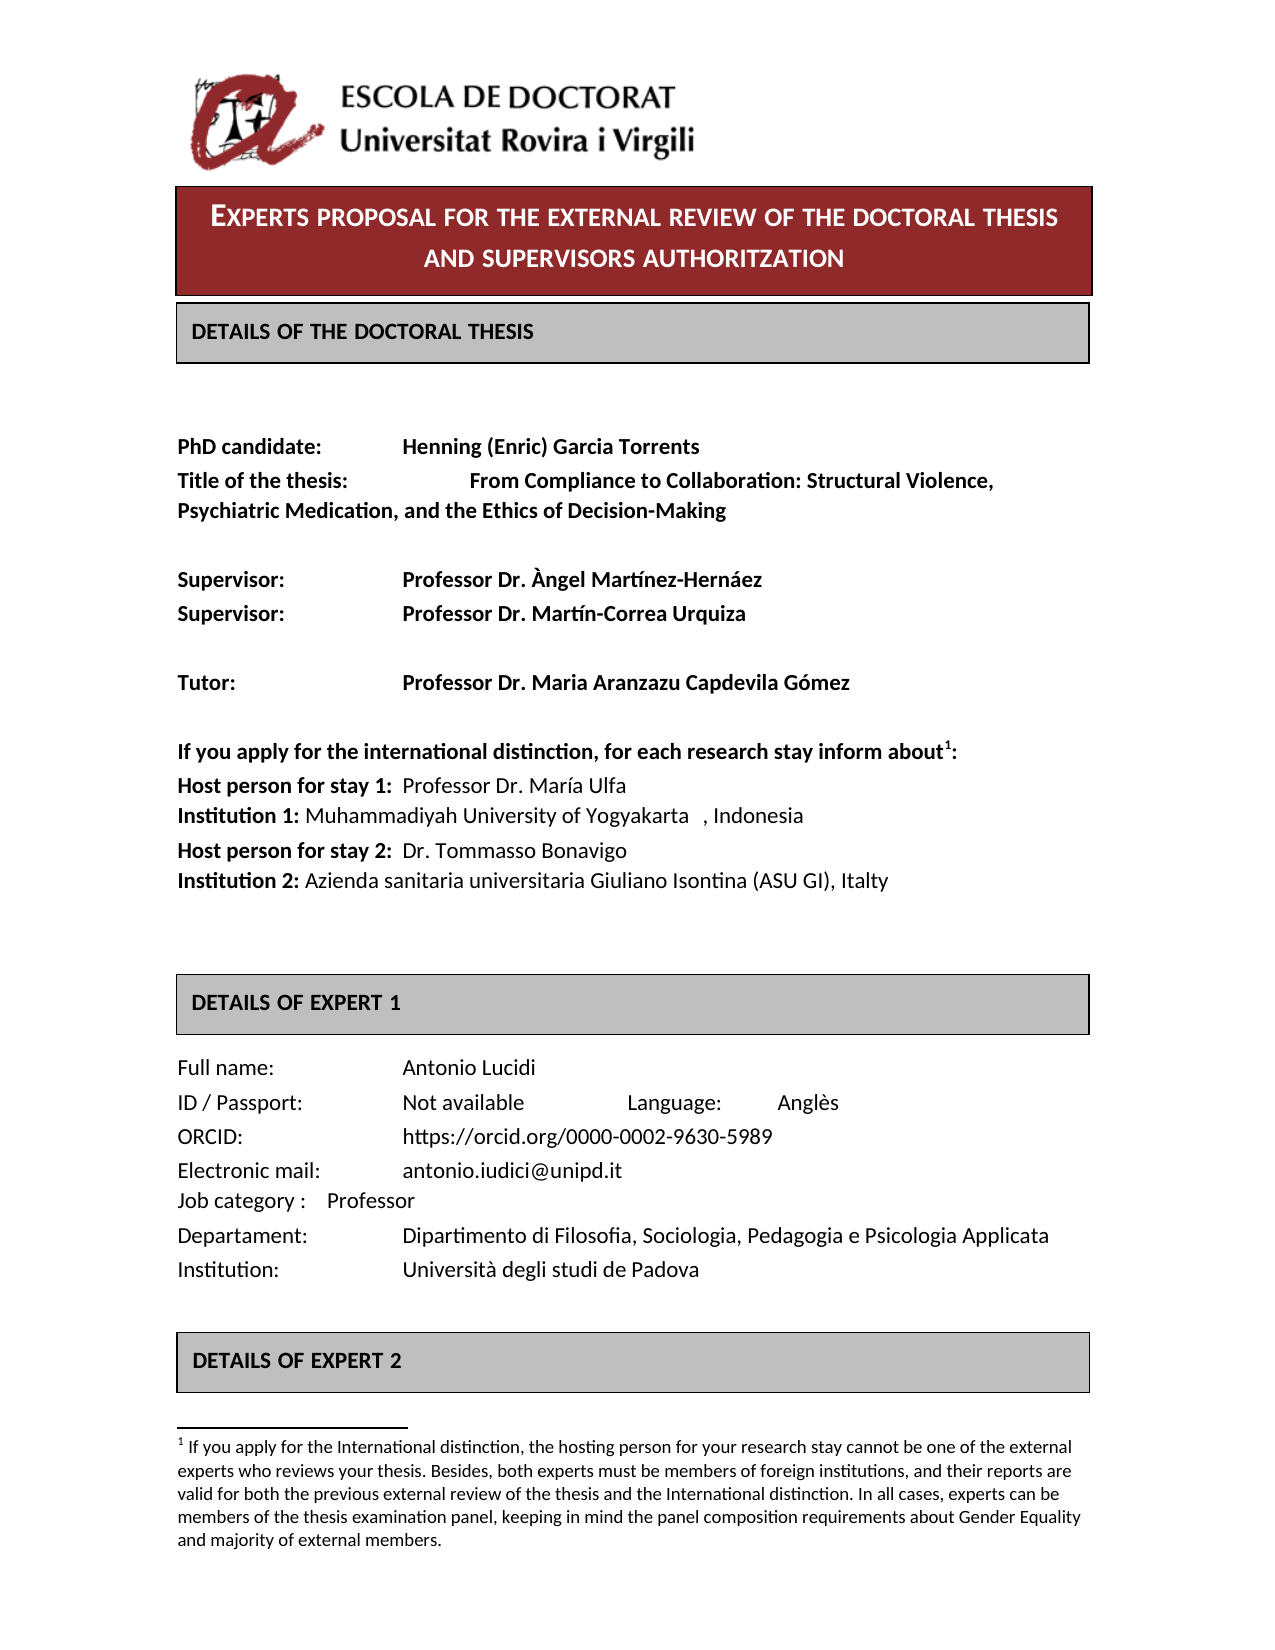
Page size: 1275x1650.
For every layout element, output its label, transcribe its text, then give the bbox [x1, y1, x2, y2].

text details of expert 1 [191, 982, 1074, 1017]
text Institution: Università degli studi de Padova [177, 1255, 1098, 1283]
picture [177, 73, 694, 172]
text Title of the thesis: From Compliance to Collaboration: Structural Violence, Psychiatric Medication, and the Ethics of Decision-Making [177, 466, 1098, 524]
text If you apply for the International distinction, the hosting person for your research stay cannot be one of the external experts who reviews your thesis. Besides, both experts must be members of foreign institutions, and their reports are valid for both the previous external review of the thesis and the International distinction. In all cases, experts can be members of the thesis examination panel, keeping in mind the panel composition requirements about Gender Equality and majority of external members. [177, 1434, 1098, 1551]
text Supervisor: Professor Dr. Àngel Martínez-Hernáez [177, 565, 1098, 593]
text Experts proposal for the external review of the doctoral thesis and supervisors authoritzation [191, 194, 1077, 276]
text Tutor: Professor Dr. Maria Aranzazu Capdevila Gómez [177, 668, 1098, 696]
text Electronic mail: antonio.iudici@unipd.it Job category : Professor [177, 1156, 1098, 1215]
text details of expert 2 [192, 1340, 1075, 1375]
text Host person for stay 1: Professor Dr. María Ulfa Institution 1: Muhammadiyah University of Yogyakarta , Indonesia [177, 771, 1098, 829]
text Supervisor: Professor Dr. Martín-Correa Urquiza [177, 599, 1098, 627]
text details of the doctoral thesis [191, 311, 1074, 346]
text Full name: Antonio Lucidi [177, 973, 1098, 1081]
text If you apply for the international distinction, for each research stay inform about: [177, 737, 1098, 765]
text ID / Passport: Not available Language: Anglès [177, 1088, 1098, 1116]
text Departament: Dipartimento di Filosofia, Sociologia, Pedagogia e Psicologia Applicata [177, 1221, 1098, 1249]
text Host person for stay 2: Dr. Tommasso Bonavigo Institution 2: Azienda sanitaria universitaria Giuliano Isontina (ASU GI), Italty [177, 836, 1098, 894]
text PhD candidate: Henning (Enric) Garcia Torrents [177, 432, 1098, 460]
text ORCID: https://orcid.org/0000-0002-9630-5989 [177, 1122, 1098, 1150]
